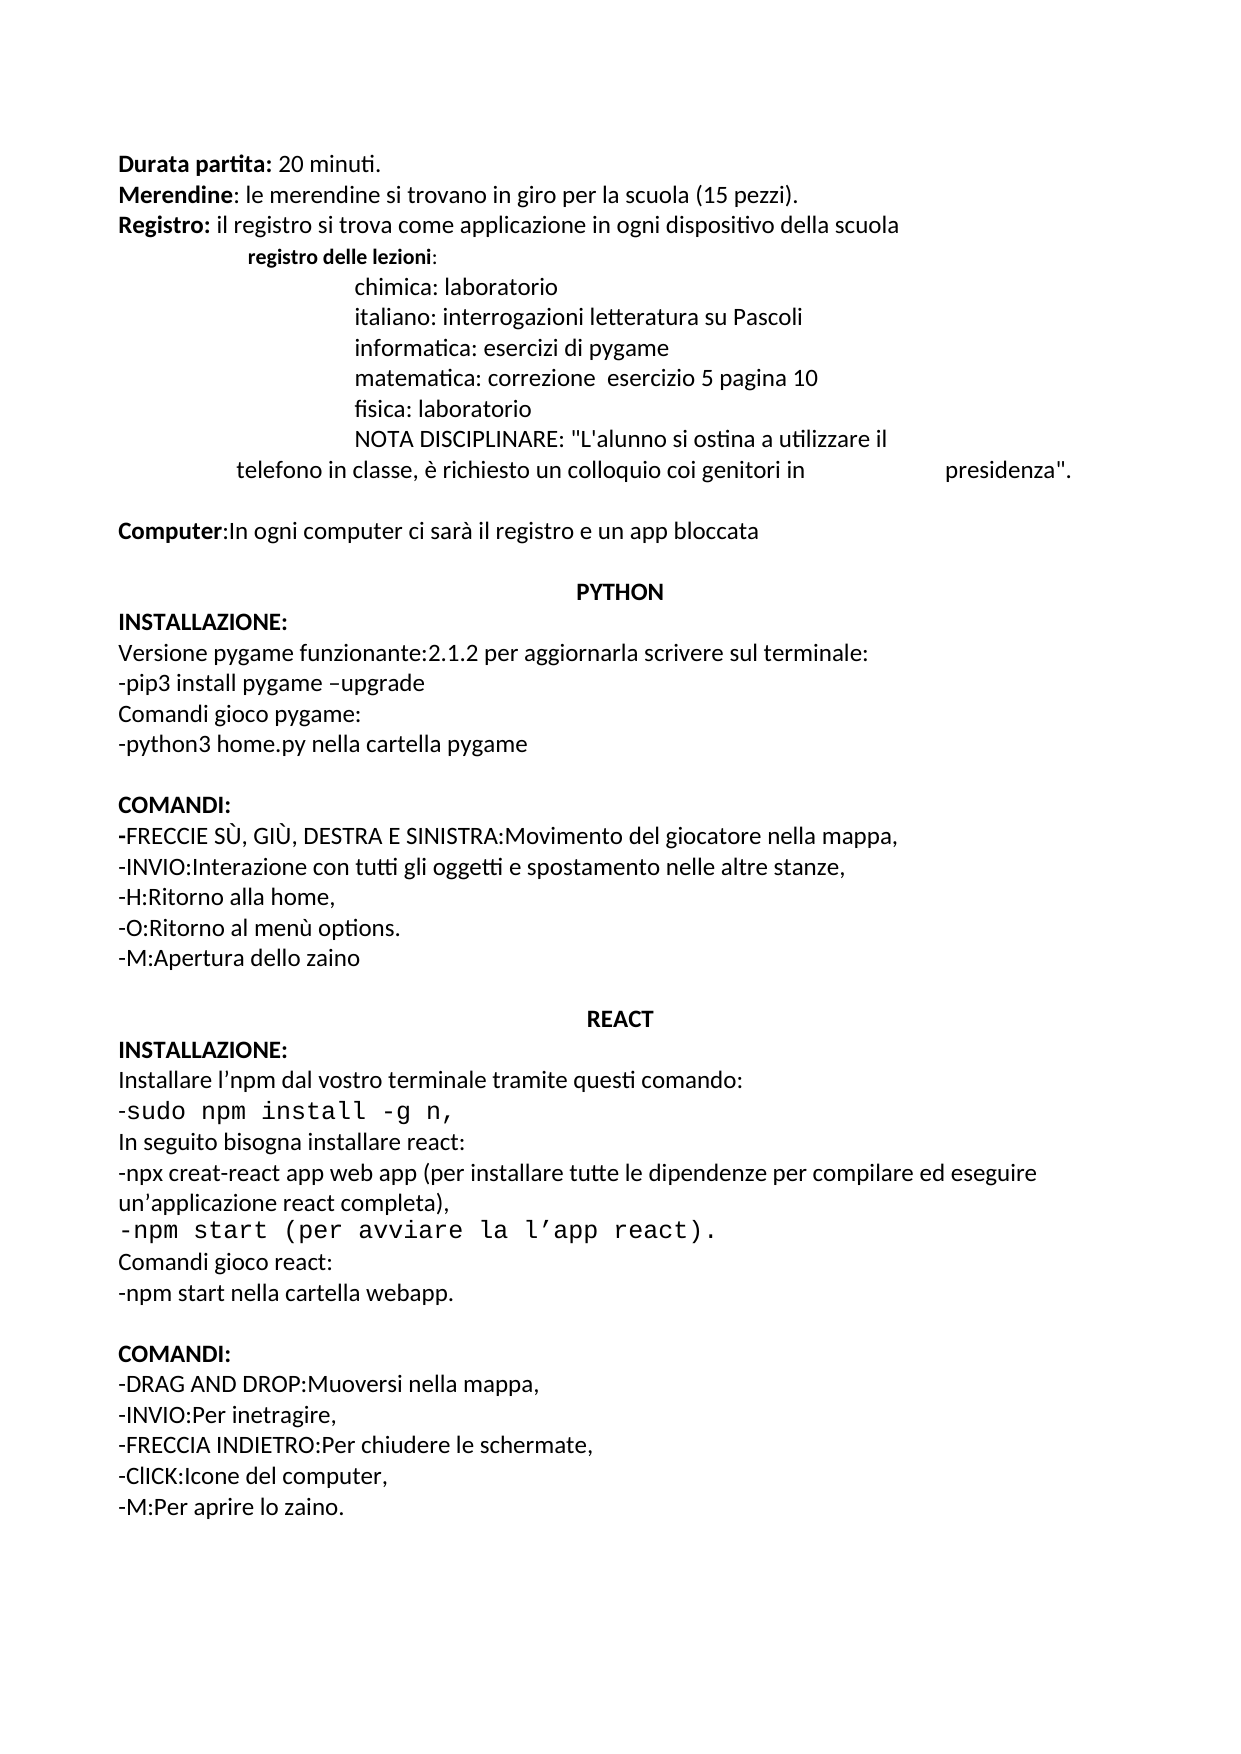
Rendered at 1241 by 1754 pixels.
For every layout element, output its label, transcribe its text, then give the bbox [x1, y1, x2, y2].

text -npm start nella cartella webapp. [118, 1277, 1122, 1307]
text chimica: laboratorio [118, 271, 1122, 301]
text Installare l’npm dal vostro terminale tramite questi comando: [118, 1064, 1122, 1095]
text -INVIO:Interazione con tutti gli oggetti e spostamento nelle altre stanze, [118, 851, 1122, 881]
text Comandi gioco react: [118, 1246, 1122, 1277]
text REACT [118, 1003, 1122, 1034]
text -npx creat-react app web app (per installare tutte le dipendenze per compilare ed eseguire un’applicazione react completa), [118, 1157, 1122, 1218]
text Durata partita: 20 minuti. [118, 149, 1122, 179]
text -npm start (per avviare la l’app react). [118, 1218, 1122, 1246]
text -ClICK:Icone del computer, [118, 1460, 1122, 1491]
text -M:Apertura dello zaino [118, 942, 1122, 973]
text Versione pygame funzionante:2.1.2 per aggiornarla scrivere sul terminale: [118, 637, 1122, 667]
text -FRECCIA INDIETRO:Per chiudere le schermate, [118, 1429, 1122, 1460]
text fisica: laboratorio [118, 393, 1122, 423]
text INSTALLAZIONE: [118, 606, 1122, 637]
text -sudo npm install -g n, [118, 1095, 1122, 1127]
text -FRECCIE SÙ, GIÙ, DESTRA E SINISTRA:Movimento del giocatore nella mappa, [118, 820, 1122, 851]
text Comandi gioco pygame: [118, 698, 1122, 728]
text NOTA DISCIPLINARE: "L'alunno si ostina a utilizzare il telefono in classe, è richiesto un colloquio coi genitori in presidenza". [118, 423, 1122, 484]
text Merendine: le merendine si trovano in giro per la scuola (15 pezzi). [118, 179, 1122, 210]
text COMANDI: [118, 1338, 1122, 1368]
text COMANDI: [118, 789, 1122, 820]
text -H:Ritorno alla home, [118, 881, 1122, 912]
text Registro: il registro si trova come applicazione in ogni dispositivo della scuola [118, 210, 1122, 240]
text -DRAG AND DROP:Muoversi nella mappa, [118, 1368, 1122, 1399]
text registro delle lezioni: [118, 240, 1122, 271]
text Computer:In ogni computer ci sarà il registro e un app bloccata [118, 515, 1122, 545]
text informatica: esercizi di pygame [118, 332, 1122, 362]
text matematica: correzione esercizio 5 pagina 10 [118, 362, 1122, 393]
text -pip3 install pygame –upgrade [118, 667, 1122, 698]
text -M:Per aprire lo zaino. [118, 1491, 1122, 1521]
text PYTHON [118, 576, 1122, 606]
text In seguito bisogna installare react: [118, 1127, 1122, 1157]
text -O:Ritorno al menù options. [118, 912, 1122, 942]
text -INVIO:Per inetragire, [118, 1399, 1122, 1429]
text -python3 home.py nella cartella pygame [118, 728, 1122, 759]
text INSTALLAZIONE: [118, 1034, 1122, 1064]
text italiano: interrogazioni letteratura su Pascoli [118, 301, 1122, 332]
